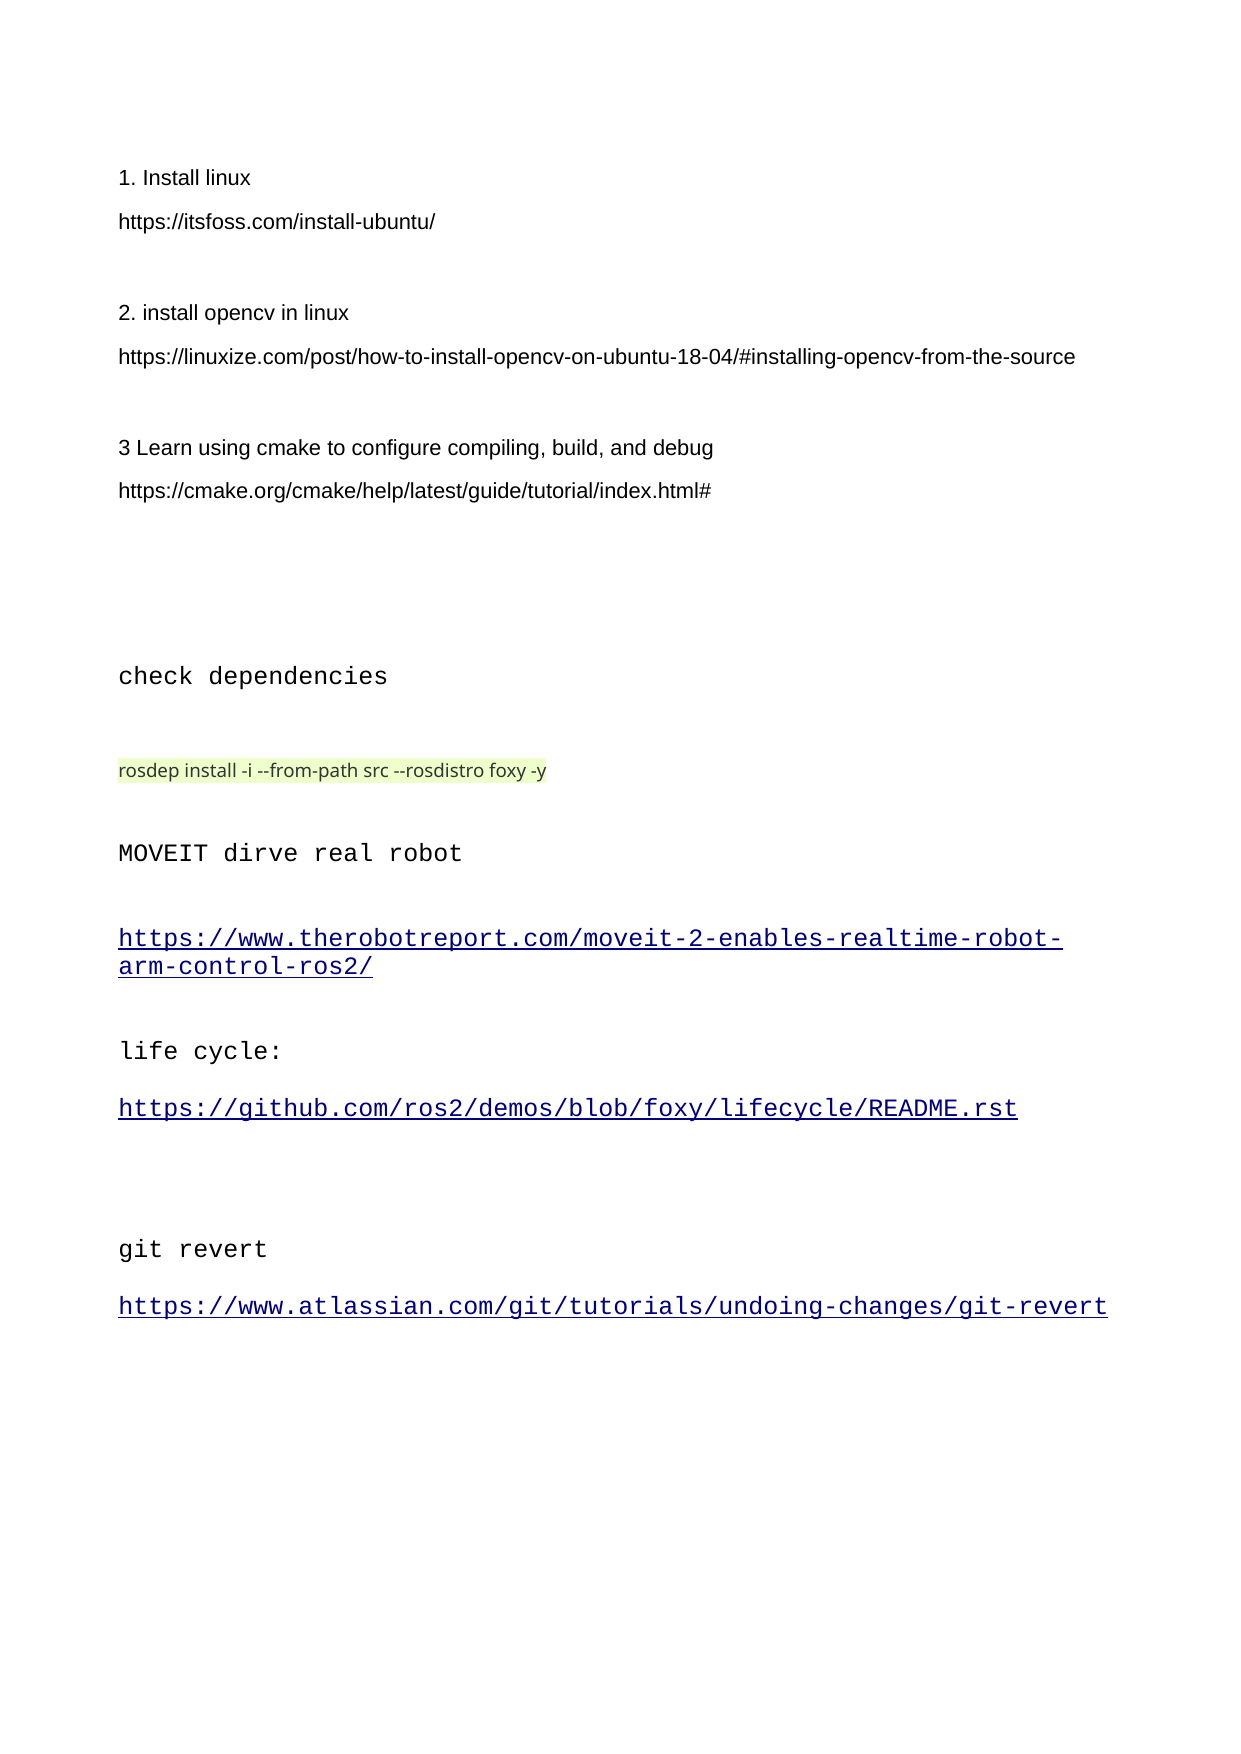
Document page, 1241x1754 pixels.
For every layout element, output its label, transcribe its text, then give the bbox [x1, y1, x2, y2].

text 2. install opencv in linux [118, 300, 1122, 325]
text https://linuxize.com/post/how-to-install-opencv-on-ubuntu-18-04/#installing-opencv-from-the-source [118, 343, 1122, 369]
text 3 Learn using cmake to configure compiling, build, and debug [118, 435, 1122, 460]
text life cycle: [118, 1038, 1122, 1067]
text check dependencies [118, 663, 1122, 692]
text https://github.com/ros2/demos/blob/foxy/lifecycle/README.rst [118, 1095, 1122, 1123]
text git revert [118, 1237, 1122, 1265]
text MOVEIT dirve real robot [118, 840, 1122, 868]
text https://www.therobotreport.com/moveit-2-enables-realtime-robot-arm-control-ros2/ [118, 925, 1122, 982]
text https://www.atlassian.com/git/tutorials/undoing-changes/git-revert [118, 1293, 1122, 1322]
text https://itsfoss.com/install-ubuntu/ [118, 209, 1122, 234]
text https://cmake.org/cmake/help/latest/guide/tutorial/index.html# [118, 478, 1122, 503]
text 1. Install linux [118, 165, 1122, 191]
text rosdep install -i --from-path src --rosdistro foxy -y [118, 758, 1122, 783]
